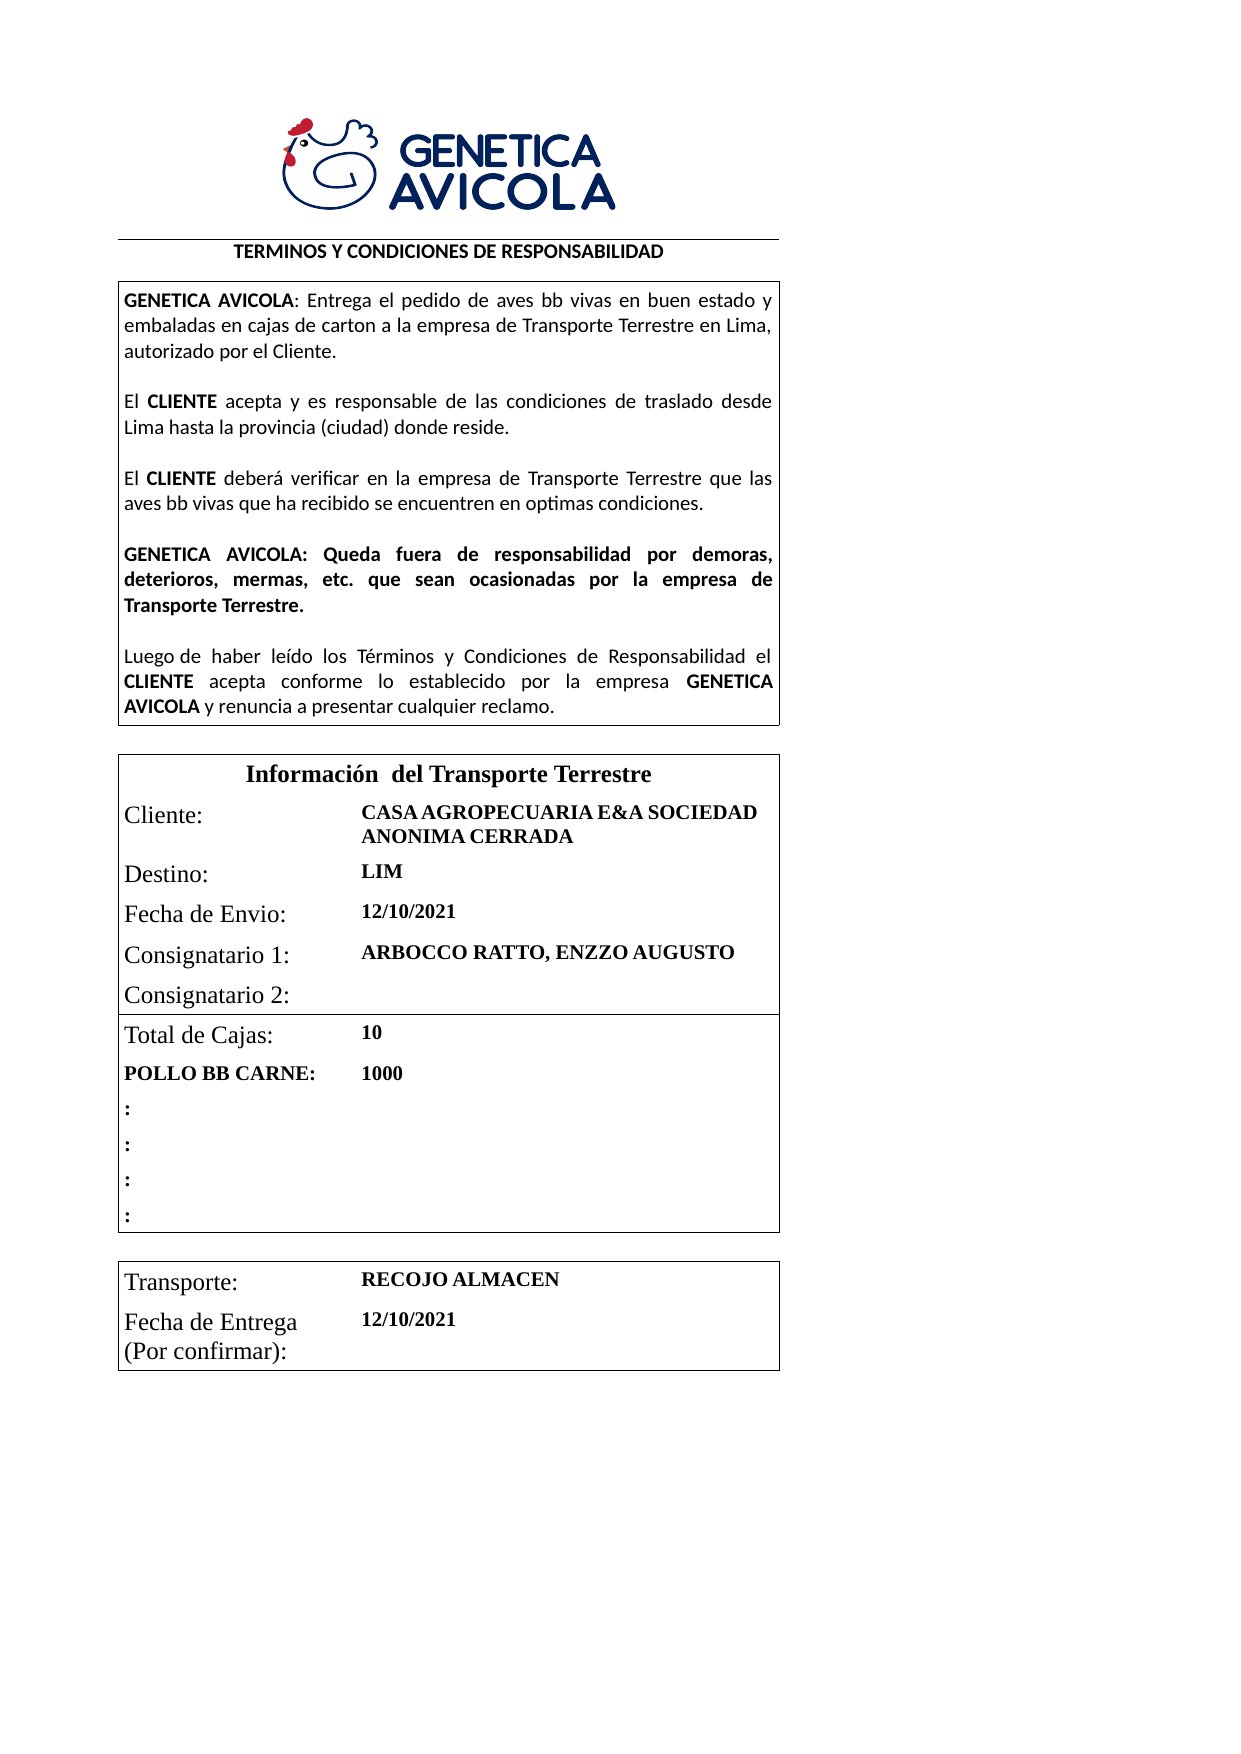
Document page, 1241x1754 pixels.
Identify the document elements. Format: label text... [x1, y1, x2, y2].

table_cell Total de Cajas: [119, 1015, 356, 1055]
table_cell Fecha de Entrega (Por confirmar): [119, 1301, 356, 1370]
table_cell Consignatario 2: [119, 974, 356, 1014]
table_cell [356, 974, 779, 1014]
table_cell 12/10/2021 [356, 894, 779, 934]
table_cell [356, 1233, 779, 1261]
table_header TERMINOS Y CONDICIONES DE RESPONSABILIDAD [118, 240, 779, 281]
table_cell ARBOCCO RATTO, ENZZO AUGUSTO [356, 934, 779, 974]
picture [282, 118, 616, 210]
table_cell Destino: [119, 854, 356, 894]
table_cell [356, 1090, 779, 1126]
table_cell [356, 1126, 779, 1161]
table_cell 12/10/2021 [356, 1301, 779, 1370]
table_cell [356, 1197, 779, 1232]
table_cell : [119, 1126, 356, 1161]
table_cell Cliente: [119, 794, 356, 853]
table_cell LIM [356, 854, 779, 894]
table_cell POLLO BB CARNE: [119, 1055, 356, 1090]
table_cell [356, 1161, 779, 1197]
table_cell 10 [356, 1015, 779, 1055]
table_cell : [119, 1090, 356, 1126]
table_cell Fecha de Envio: [119, 894, 356, 934]
table_cell : [119, 1161, 356, 1197]
table_cell Consignatario 1: [119, 934, 356, 974]
table_cell CASA AGROPECUARIA E&A SOCIEDAD ANONIMA CERRADA [356, 794, 779, 853]
table_cell : [119, 1197, 356, 1232]
table_cell RECOJO ALMACEN [356, 1262, 779, 1301]
table_cell 1000 [356, 1055, 779, 1090]
table_cell Transporte: [119, 1262, 356, 1301]
table_header Información del Transporte Terrestre [119, 755, 779, 794]
table_cell GENETICA AVICOLA: Entrega el pedido de aves bb vivas en buen estado y embaladas en cajas de carton a la empresa de Transporte Terrestre en Lima, autorizado por el Cliente. El CLIENTE acepta y es responsable de las condiciones de traslado desde Lima hasta la provincia (ciudad) donde reside. El CLIENTE deberá verificar en la empresa de Transporte Terrestre que las aves bb vivas que ha recibido se encuentren en optimas condiciones. GENETICA AVICOLA: Queda fuera de responsabilidad por demoras, deterioros, mermas, etc. que sean ocasionadas por la empresa de Transporte Terrestre. Luego de haber leído los Términos y Condiciones de Responsabilidad el CLIENTE acepta conforme lo establecido por la empresa GENETICA AVICOLA y renuncia a presentar cualquier reclamo. [119, 282, 779, 725]
table_cell [118, 1233, 356, 1261]
